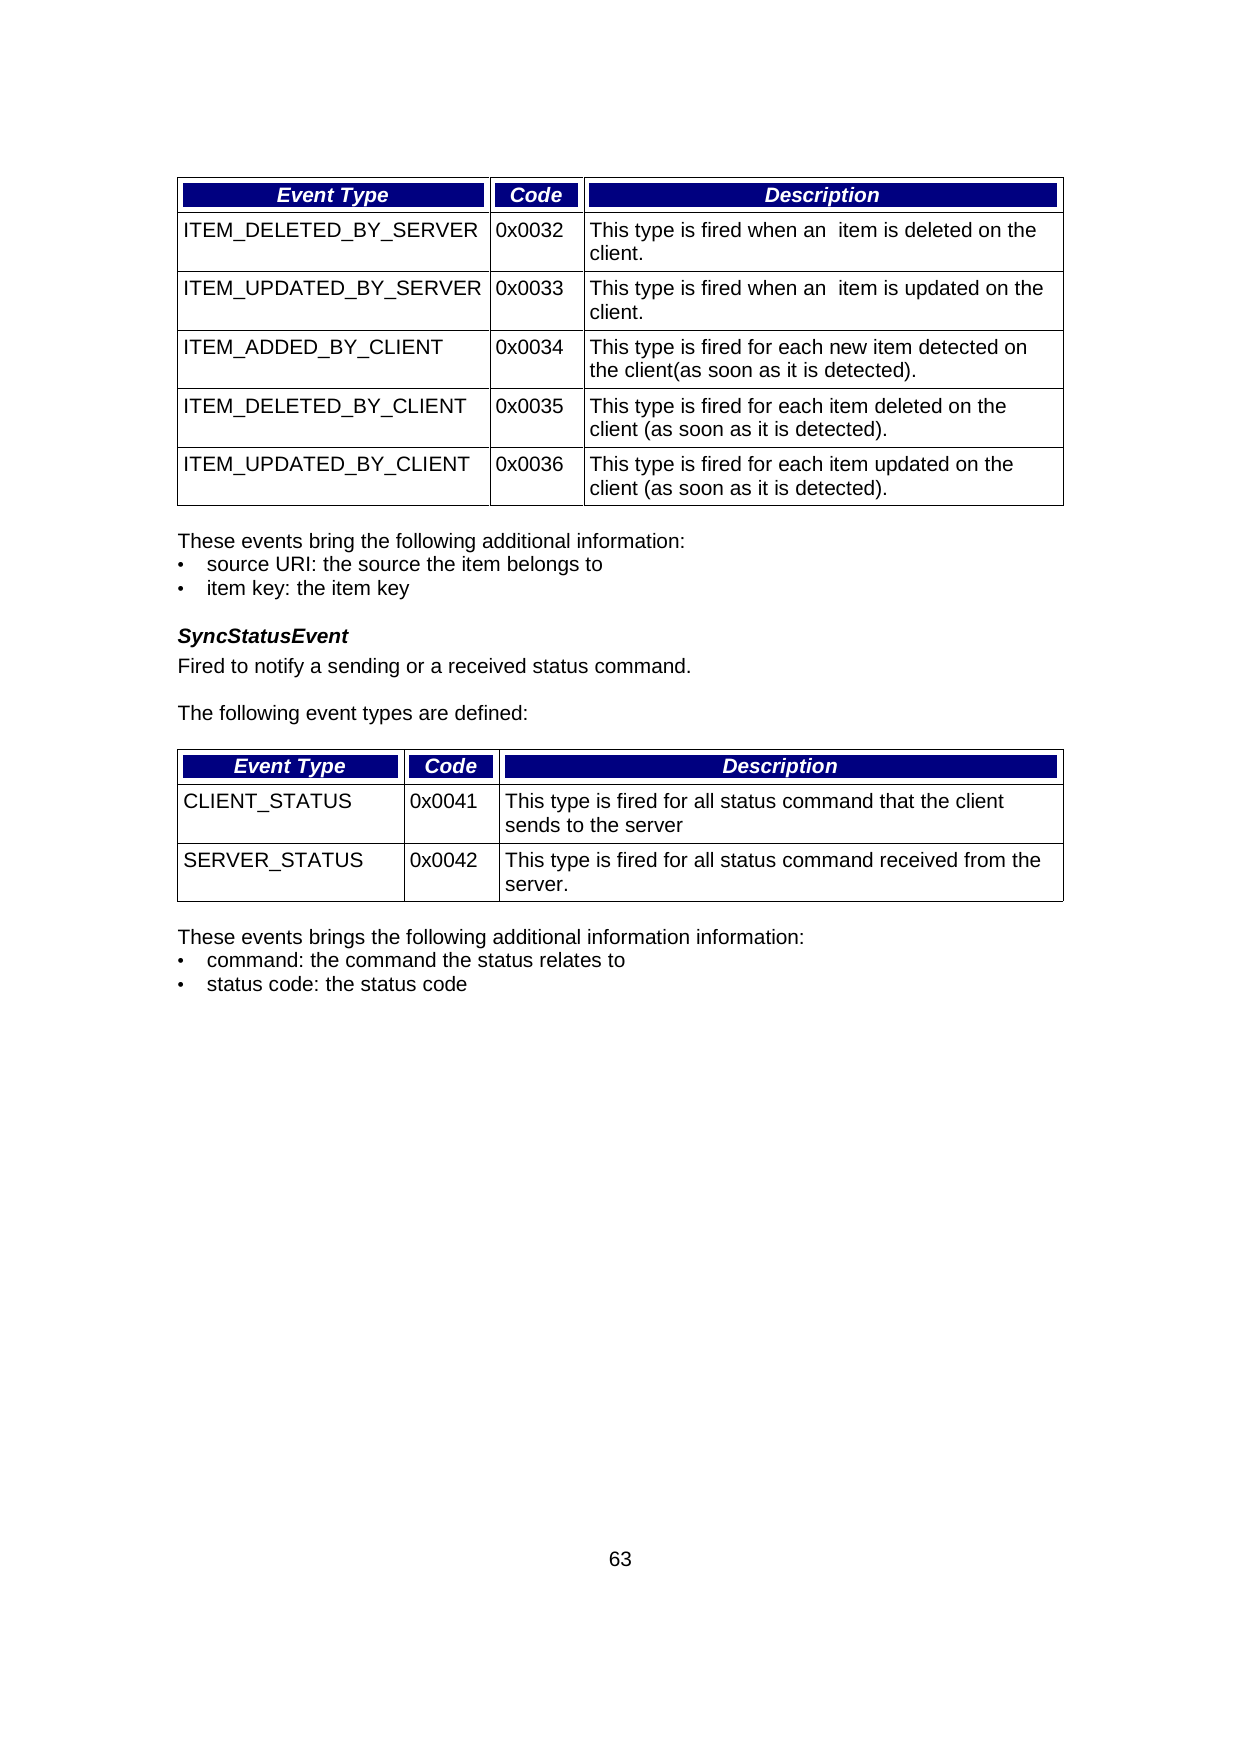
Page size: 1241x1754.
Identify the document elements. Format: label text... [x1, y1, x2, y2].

table_cell 0x0033 [491, 272, 583, 330]
list command: the command the status relates to [177, 949, 1063, 972]
table_cell This type is fired when an item is updated on the client. [585, 272, 1063, 330]
list item key: the item key [177, 576, 1063, 600]
table_cell 0x0034 [491, 331, 583, 388]
subtitle SyncStatusEvent [177, 625, 1063, 648]
table_cell CLIENT_STATUS [178, 785, 404, 843]
table_cell This type is fired for all status command that the client sends to the server [500, 785, 1063, 843]
table_cell This type is fired when an item is deleted on the client. [585, 213, 1063, 271]
text These events bring the following additional information: [177, 529, 1063, 553]
table_cell 0x0042 [405, 844, 499, 901]
table_cell ITEM_DELETED_BY_SERVER [178, 213, 489, 271]
table_cell 0x0035 [491, 389, 583, 447]
table_cell 0x0032 [491, 213, 583, 271]
table_cell ITEM_UPDATED_BY_CLIENT [178, 448, 489, 505]
table_cell This type is fired for each new item detected on the client(as soon as it is detected). [585, 331, 1063, 388]
table_cell 0x0036 [491, 448, 583, 505]
table_cell ITEM_DELETED_BY_CLIENT [178, 389, 489, 447]
table_cell This type is fired for each item deleted on the client (as soon as it is detected). [585, 389, 1063, 447]
table_cell This type is fired for all status command received from the server. [500, 844, 1063, 901]
text Fired to notify a sending or a received status command. [177, 655, 1063, 678]
table_header Event Type [178, 178, 489, 212]
table_header Description [500, 750, 1063, 784]
table_header Description [585, 178, 1063, 212]
text These events brings the following additional information information: [177, 925, 1063, 949]
list status code: the status code [177, 972, 1063, 996]
table_cell This type is fired for each item updated on the client (as soon as it is detected). [585, 448, 1063, 505]
table_cell ITEM_ADDED_BY_CLIENT [178, 331, 489, 388]
table_header Event Type [178, 750, 404, 784]
list source URI: the source the item belongs to [177, 553, 1063, 576]
table_header Code [491, 178, 583, 212]
table_header Code [405, 750, 499, 784]
text The following event types are defined: [177, 702, 1063, 725]
table_cell SERVER_STATUS [178, 844, 404, 901]
table_cell 0x0041 [405, 785, 499, 843]
table_cell ITEM_UPDATED_BY_SERVER [178, 272, 489, 330]
